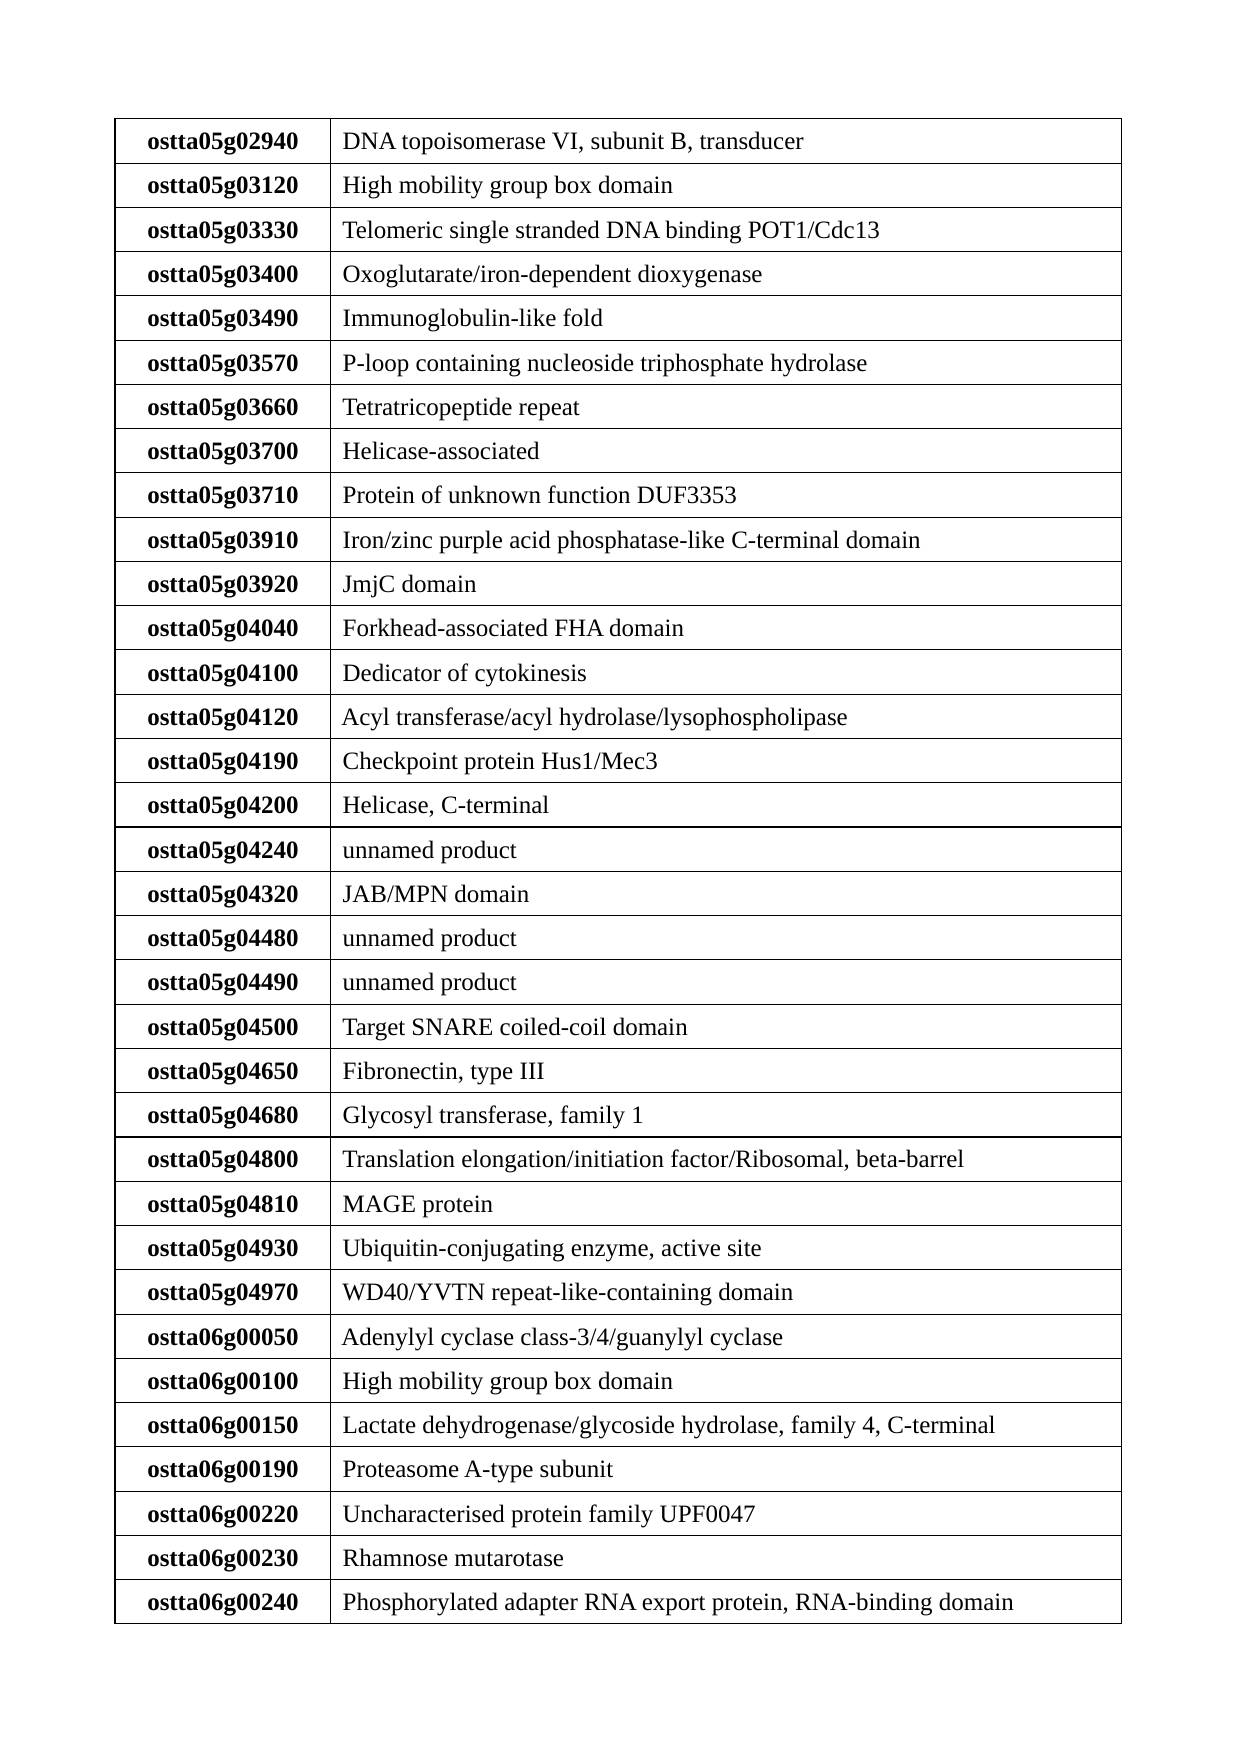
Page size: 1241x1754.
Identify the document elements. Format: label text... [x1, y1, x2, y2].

table_cell Helicase-associated [331, 429, 1121, 472]
table_cell [1122, 207, 1240, 251]
table_cell [1122, 871, 1240, 915]
table_cell ostta05g04680 [116, 1093, 330, 1136]
table_cell [1122, 1048, 1240, 1092]
table_cell Rhamnose mutarotase [331, 1536, 1121, 1579]
table_cell High mobility group box domain [331, 164, 1121, 207]
table_cell ostta05g04970 [116, 1270, 330, 1313]
table_cell JAB/MPN domain [331, 872, 1121, 915]
table_cell Tetratricopeptide repeat [331, 385, 1121, 428]
table_cell [1122, 649, 1240, 694]
table_cell ostta06g00240 [116, 1580, 330, 1623]
table_cell ostta05g03700 [116, 429, 330, 472]
table_cell unnamed product [331, 828, 1121, 871]
table_cell ostta05g04810 [116, 1182, 330, 1225]
table_cell ostta06g00230 [116, 1536, 330, 1579]
table_cell Dedicator of cytokinesis [331, 650, 1121, 694]
table_cell [1122, 1136, 1240, 1181]
table_cell [1122, 251, 1240, 295]
table_cell ostta05g04040 [116, 606, 330, 649]
table_cell JmjC domain [331, 562, 1121, 605]
table_cell ostta05g04490 [116, 960, 330, 1003]
table_cell High mobility group box domain [331, 1359, 1121, 1402]
table_cell ostta05g04500 [116, 1005, 330, 1048]
table_cell Acyl transferase/acyl hydrolase/lysophospholipase [331, 695, 1121, 738]
table_cell unnamed product [331, 960, 1121, 1003]
table_cell [1122, 694, 1240, 738]
table_cell Adenylyl cyclase class-3/4/guanylyl cyclase [331, 1315, 1121, 1358]
table_cell ostta05g04240 [116, 828, 330, 871]
table_cell Iron/zinc purple acid phosphatase-like C-terminal domain [331, 518, 1121, 561]
table_cell [1122, 738, 1240, 782]
table_cell [1122, 1092, 1240, 1136]
table_cell Uncharacterised protein family UPF0047 [331, 1492, 1121, 1535]
table_cell ostta05g04120 [116, 695, 330, 738]
table_cell DNA topoisomerase VI, subunit B, transducer [331, 119, 1121, 162]
table_cell Phosphorylated adapter RNA export protein, RNA-binding domain [331, 1580, 1121, 1623]
table_cell [1122, 782, 1240, 826]
table_cell Translation elongation/initiation factor/Ribosomal, beta-barrel [331, 1138, 1121, 1181]
table_cell [1122, 472, 1240, 517]
table_cell ostta05g03330 [116, 208, 330, 251]
table_cell ostta06g00190 [116, 1447, 330, 1491]
table_cell Fibronectin, type III [331, 1049, 1121, 1092]
table_cell Glycosyl transferase, family 1 [331, 1093, 1121, 1136]
table_cell ostta05g03920 [116, 562, 330, 605]
table_cell ostta06g00150 [116, 1403, 330, 1446]
table_cell Lactate dehydrogenase/glycoside hydrolase, family 4, C-terminal [331, 1403, 1121, 1446]
table_cell [1122, 1579, 1240, 1623]
table_cell [1122, 340, 1240, 384]
table_cell [1122, 1446, 1240, 1491]
table_cell ostta05g04320 [116, 872, 330, 915]
table_cell [1122, 1402, 1240, 1446]
table_cell ostta05g03120 [116, 164, 330, 207]
table_cell [1122, 561, 1240, 605]
table_cell MAGE protein [331, 1182, 1121, 1225]
table_cell [1122, 163, 1240, 207]
table_cell Proteasome A-type subunit [331, 1447, 1121, 1491]
table_cell ostta05g04190 [116, 739, 330, 782]
table_cell [1122, 1225, 1240, 1269]
table_cell [1122, 295, 1240, 339]
table_cell ostta05g02940 [116, 119, 330, 162]
table_cell ostta05g03660 [116, 385, 330, 428]
table_cell ostta05g03910 [116, 518, 330, 561]
table_cell Ubiquitin-conjugating enzyme, active site [331, 1226, 1121, 1269]
table_cell Helicase, C-terminal [331, 783, 1121, 826]
table_cell [1122, 1181, 1240, 1225]
table_cell Immunoglobulin-like fold [331, 296, 1121, 339]
table_cell P-loop containing nucleoside triphosphate hydrolase [331, 341, 1121, 384]
table_cell ostta05g03570 [116, 341, 330, 384]
table_cell [1122, 118, 1240, 162]
table_cell [1122, 384, 1240, 428]
table_cell [1122, 1269, 1240, 1313]
table_cell ostta05g04100 [116, 650, 330, 694]
table_cell [1122, 428, 1240, 472]
table_cell WD40/YVTN repeat-like-containing domain [331, 1270, 1121, 1313]
table_cell Telomeric single stranded DNA binding POT1/Cdc13 [331, 208, 1121, 251]
table_cell [1122, 517, 1240, 561]
table_cell ostta05g03400 [116, 252, 330, 295]
table_cell ostta05g03490 [116, 296, 330, 339]
table_cell ostta05g04800 [116, 1138, 330, 1181]
table_cell [1122, 1358, 1240, 1402]
table_cell Target SNARE coiled-coil domain [331, 1005, 1121, 1048]
table_cell [1122, 1491, 1240, 1535]
table_cell [1122, 1535, 1240, 1579]
table_cell [1122, 915, 1240, 959]
table_cell ostta06g00050 [116, 1315, 330, 1358]
table_cell ostta05g04930 [116, 1226, 330, 1269]
table_cell [1122, 959, 1240, 1003]
table_cell ostta06g00220 [116, 1492, 330, 1535]
table_cell ostta06g00100 [116, 1359, 330, 1402]
table_cell ostta05g04200 [116, 783, 330, 826]
table_cell unnamed product [331, 916, 1121, 959]
table_cell [1122, 826, 1240, 871]
table_cell [1122, 605, 1240, 649]
table_cell ostta05g04650 [116, 1049, 330, 1092]
table_cell ostta05g03710 [116, 473, 330, 517]
table_cell Oxoglutarate/iron-dependent dioxygenase [331, 252, 1121, 295]
table_cell ostta05g04480 [116, 916, 330, 959]
table_cell [1122, 1314, 1240, 1358]
table_cell [1122, 1004, 1240, 1048]
table_cell Protein of unknown function DUF3353 [331, 473, 1121, 517]
table_cell Checkpoint protein Hus1/Mec3 [331, 739, 1121, 782]
table_cell Forkhead-associated FHA domain [331, 606, 1121, 649]
